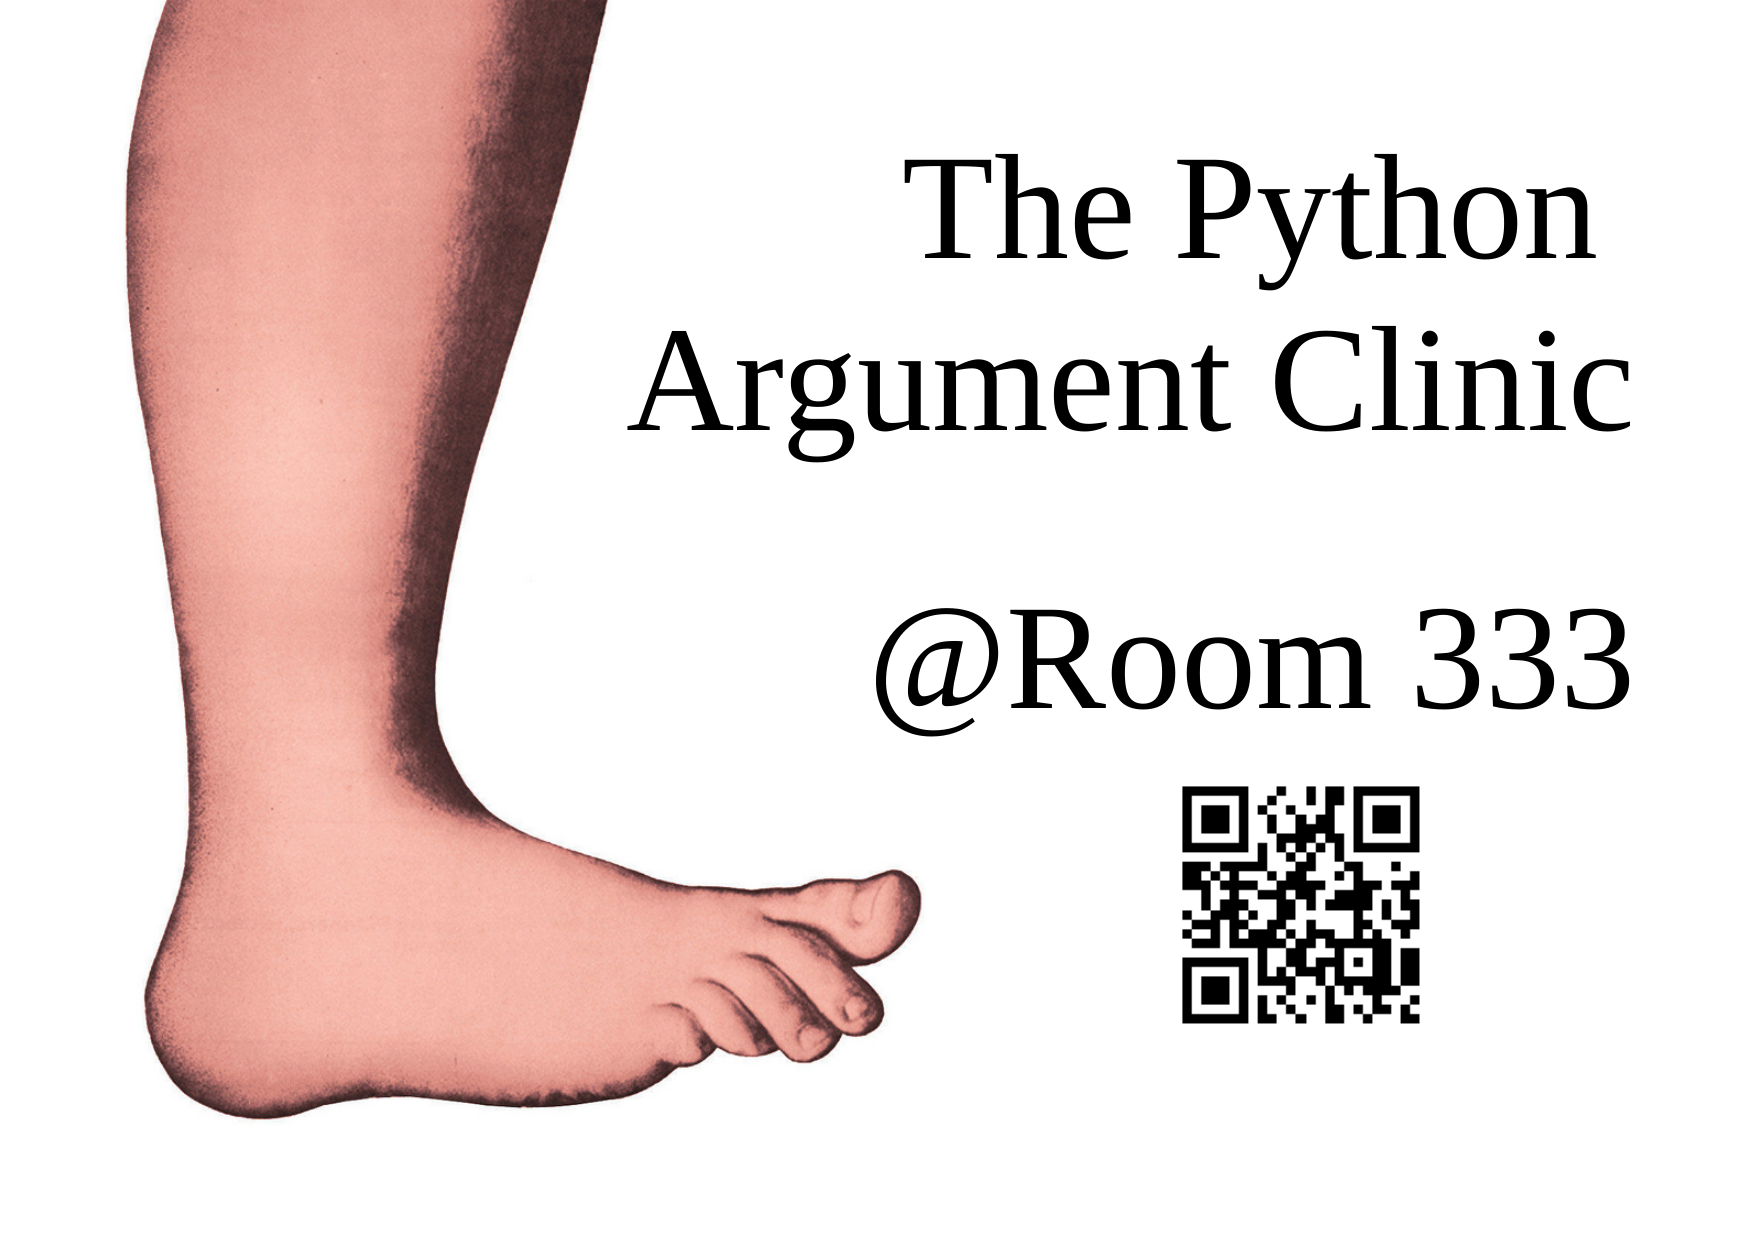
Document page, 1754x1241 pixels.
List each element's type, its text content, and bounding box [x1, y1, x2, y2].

text Argument Clinic [927, 291, 1636, 463]
picture [886, 617, 927, 730]
text @Room 333 [927, 568, 1636, 741]
text The Python [927, 118, 1636, 291]
picture [118, 0, 927, 1126]
picture [1145, 749, 1459, 1063]
picture [918, 656, 927, 696]
